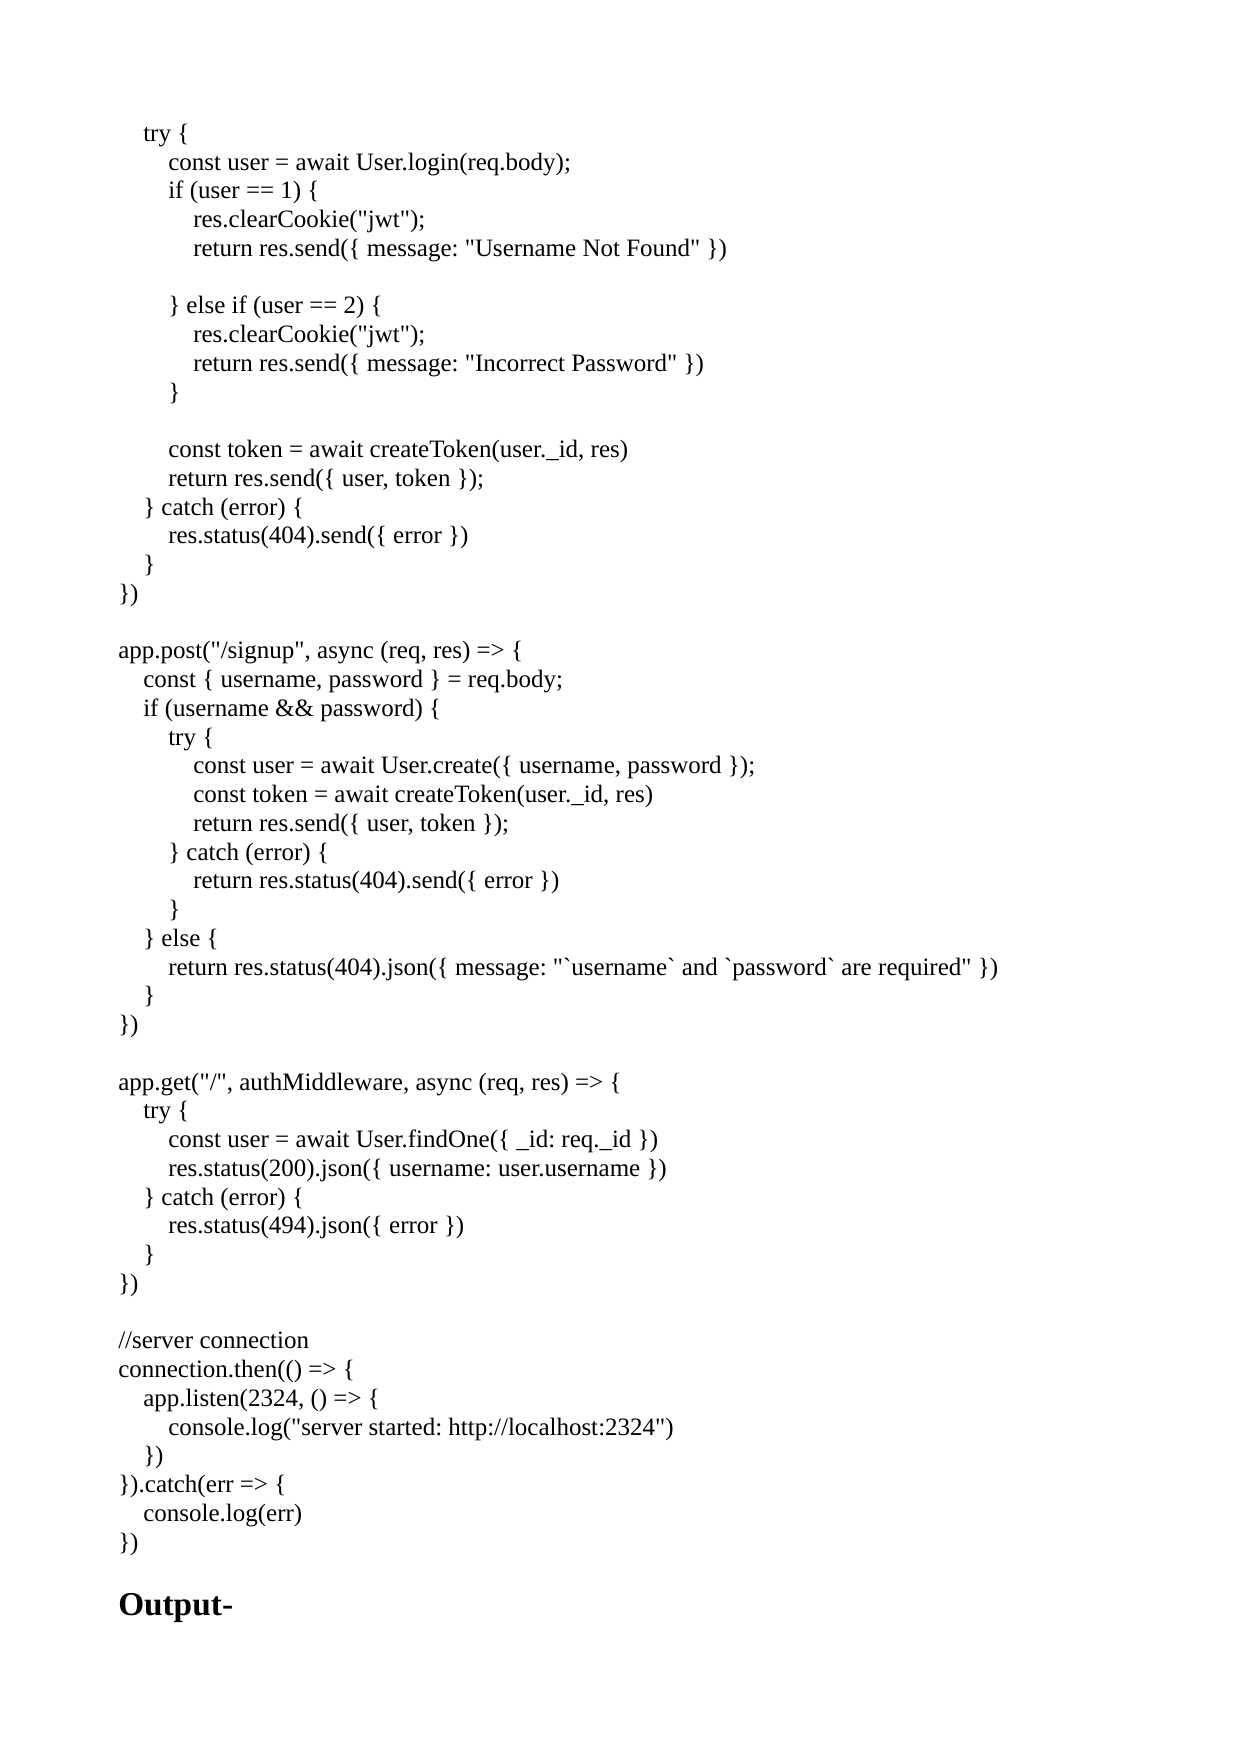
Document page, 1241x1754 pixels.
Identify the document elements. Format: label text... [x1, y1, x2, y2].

text console.log("server started: http://localhost:2324") [118, 1412, 1122, 1441]
text } [118, 894, 1122, 923]
text }) [118, 578, 1122, 607]
text res.clearCookie("jwt"); [118, 204, 1122, 233]
text return res.send({ message: "Username Not Found" }) [118, 233, 1122, 262]
text } [118, 1239, 1122, 1268]
text const user = await User.create({ username, password }); [118, 751, 1122, 779]
text } catch (error) { [118, 492, 1122, 521]
text }) [118, 1268, 1122, 1297]
text res.clearCookie("jwt"); [118, 319, 1122, 348]
text } else { [118, 923, 1122, 952]
text res.status(404).send({ error }) [118, 521, 1122, 549]
text res.status(200).json({ username: user.username }) [118, 1153, 1122, 1182]
text app.listen(2324, () => { [118, 1383, 1122, 1412]
text //server connection [118, 1326, 1122, 1354]
text try { [118, 118, 1122, 147]
text }) [118, 1441, 1122, 1469]
text } else if (user == 2) { [118, 291, 1122, 319]
text connection.then(() => { [118, 1354, 1122, 1383]
text return res.send({ user, token }); [118, 463, 1122, 492]
text Output- [118, 1584, 1122, 1623]
text const user = await User.findOne({ _id: req._id }) [118, 1124, 1122, 1153]
text }) [118, 1009, 1122, 1038]
text const { username, password } = req.body; [118, 664, 1122, 693]
text return res.send({ message: "Incorrect Password" }) [118, 348, 1122, 377]
text if (username && password) { [118, 693, 1122, 722]
text if (user == 1) { [118, 176, 1122, 204]
text try { [118, 1096, 1122, 1124]
text } [118, 377, 1122, 406]
text return res.send({ user, token }); [118, 808, 1122, 837]
text app.get("/", authMiddleware, async (req, res) => { [118, 1067, 1122, 1096]
text } catch (error) { [118, 837, 1122, 866]
text console.log(err) [118, 1498, 1122, 1527]
text res.status(494).json({ error }) [118, 1211, 1122, 1239]
text return res.status(404).json({ message: "`username` and `password` are required" }) [118, 952, 1122, 981]
text }) [118, 1527, 1122, 1556]
text } catch (error) { [118, 1182, 1122, 1211]
text } [118, 981, 1122, 1009]
text const token = await createToken(user._id, res) [118, 779, 1122, 808]
text app.post("/signup", async (req, res) => { [118, 636, 1122, 664]
text } [118, 549, 1122, 578]
text return res.status(404).send({ error }) [118, 866, 1122, 894]
text const token = await createToken(user._id, res) [118, 434, 1122, 463]
text }).catch(err => { [118, 1469, 1122, 1498]
text try { [118, 722, 1122, 751]
text const user = await User.login(req.body); [118, 147, 1122, 176]
